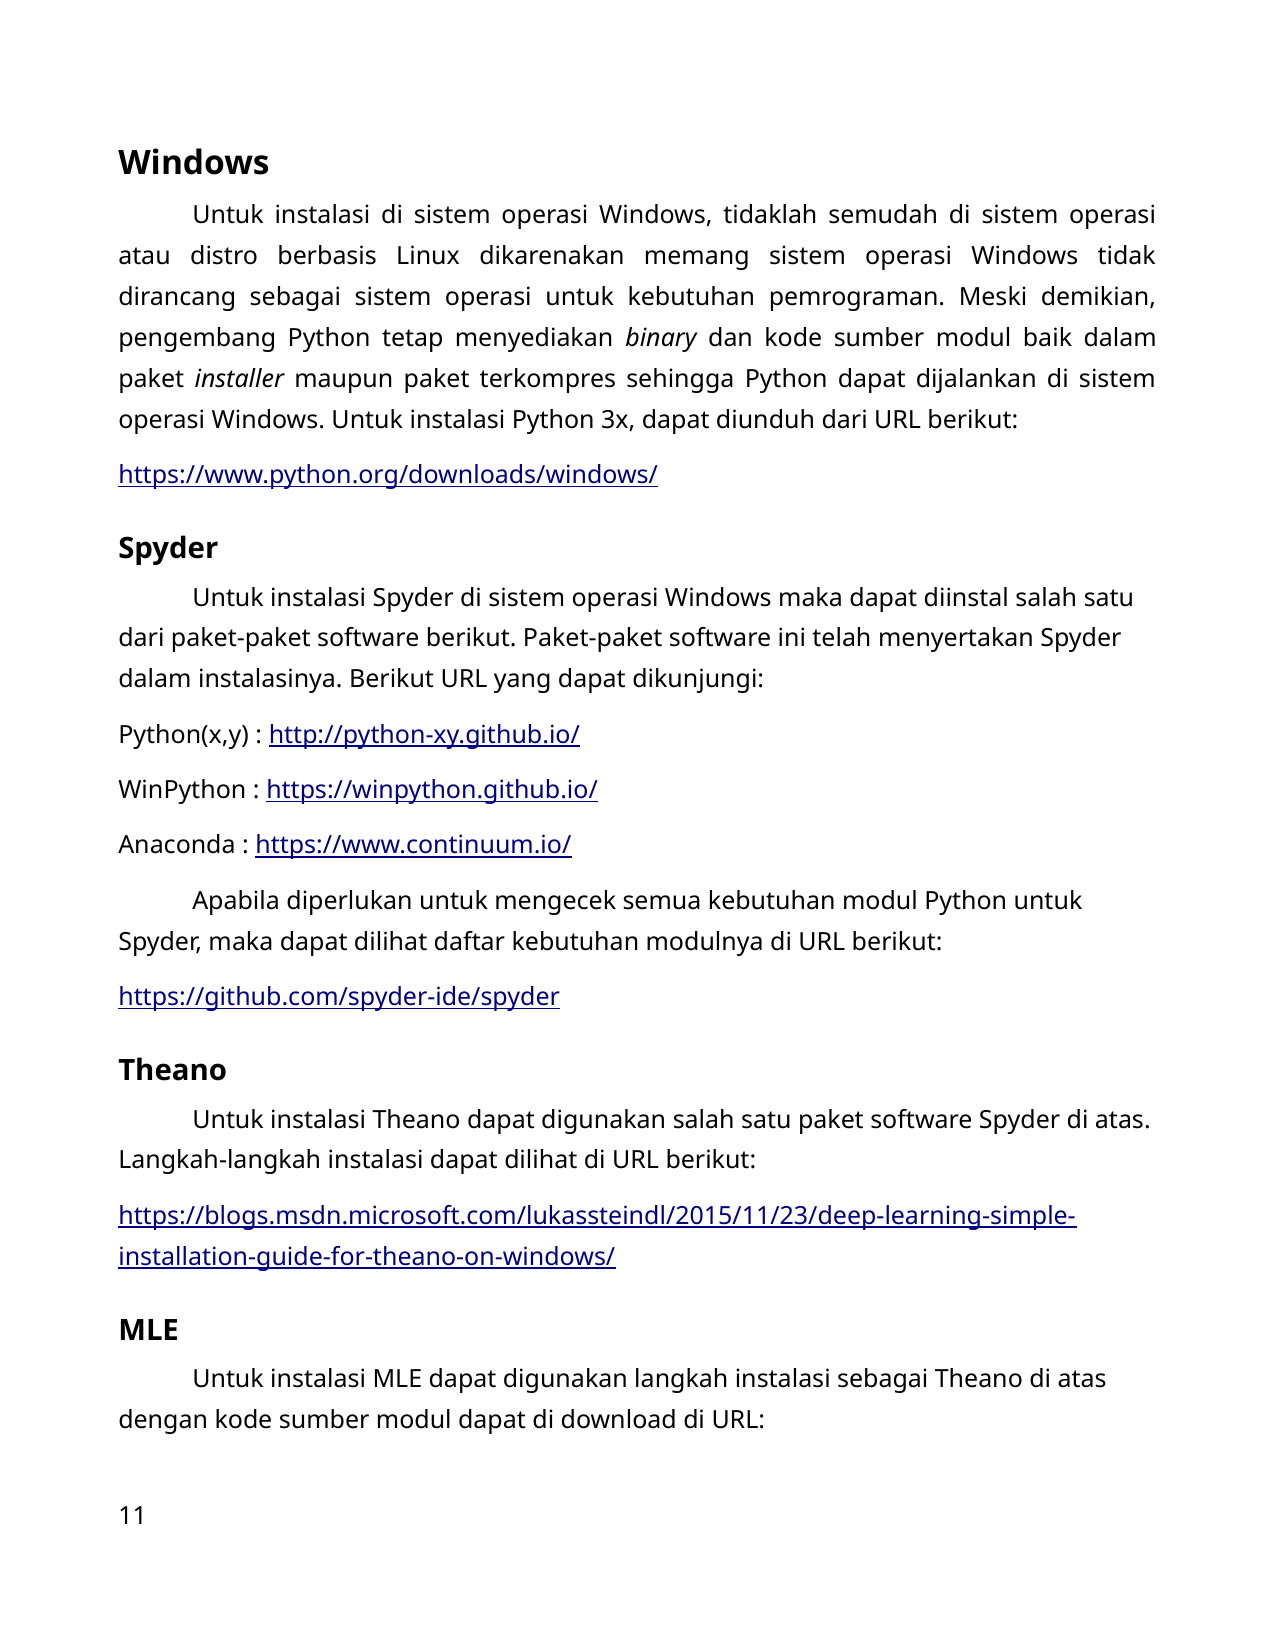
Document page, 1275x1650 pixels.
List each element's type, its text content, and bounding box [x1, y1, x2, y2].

text Untuk instalasi Theano dapat digunakan salah satu paket software Spyder di atas. Langkah-langkah instalasi dapat dilihat di URL berikut: [118, 1101, 1157, 1176]
text Untuk instalasi di sistem operasi Windows, tidaklah semudah di sistem operasi atau distro berbasis Linux dikarenakan memang sistem operasi Windows tidak dirancang sebagai sistem operasi untuk kebutuhan pemrograman. Meski demikian, pengembang Python tetap menyediakan binary dan kode sumber modul baik dalam paket installer maupun paket terkompres sehingga Python dapat dijalankan di sistem operasi Windows. Untuk instalasi Python 3x, dapat diunduh dari URL berikut: [118, 197, 1157, 435]
subtitle MLE [118, 1308, 1157, 1348]
text Python(x,y) : http://python-xy.github.io/ [118, 716, 1157, 750]
text Untuk instalasi Spyder di sistem operasi Windows maka dapat diinstal salah satu dari paket-paket software berikut. Paket-paket software ini telah menyertakan Spyder dalam instalasinya. Berikut URL yang dapat dikunjungi: [118, 579, 1157, 695]
text https://blogs.msdn.microsoft.com/lukassteindl/2015/11/23/deep-learning-simple-installation-guide-for-theano-on-windows/ [118, 1198, 1157, 1272]
text Anaconda : https://www.continuum.io/ [118, 827, 1157, 861]
text Untuk instalasi MLE dapat digunakan langkah instalasi sebagai Theano di atas dengan kode sumber modul dapat di download di URL: [118, 1361, 1157, 1436]
subtitle Spyder [118, 527, 1157, 567]
text WinPython : https://winpython.github.io/ [118, 772, 1157, 806]
text Apabila diperlukan untuk mengecek semua kebutuhan modul Python untuk Spyder, maka dapat dilihat daftar kebutuhan modulnya di URL berikut: [118, 883, 1157, 957]
text https://github.com/spyder-ide/spyder [118, 979, 1157, 1013]
subtitle Theano [118, 1049, 1157, 1089]
subtitle Windows [118, 139, 1157, 185]
text https://www.python.org/downloads/windows/ [118, 457, 1157, 491]
